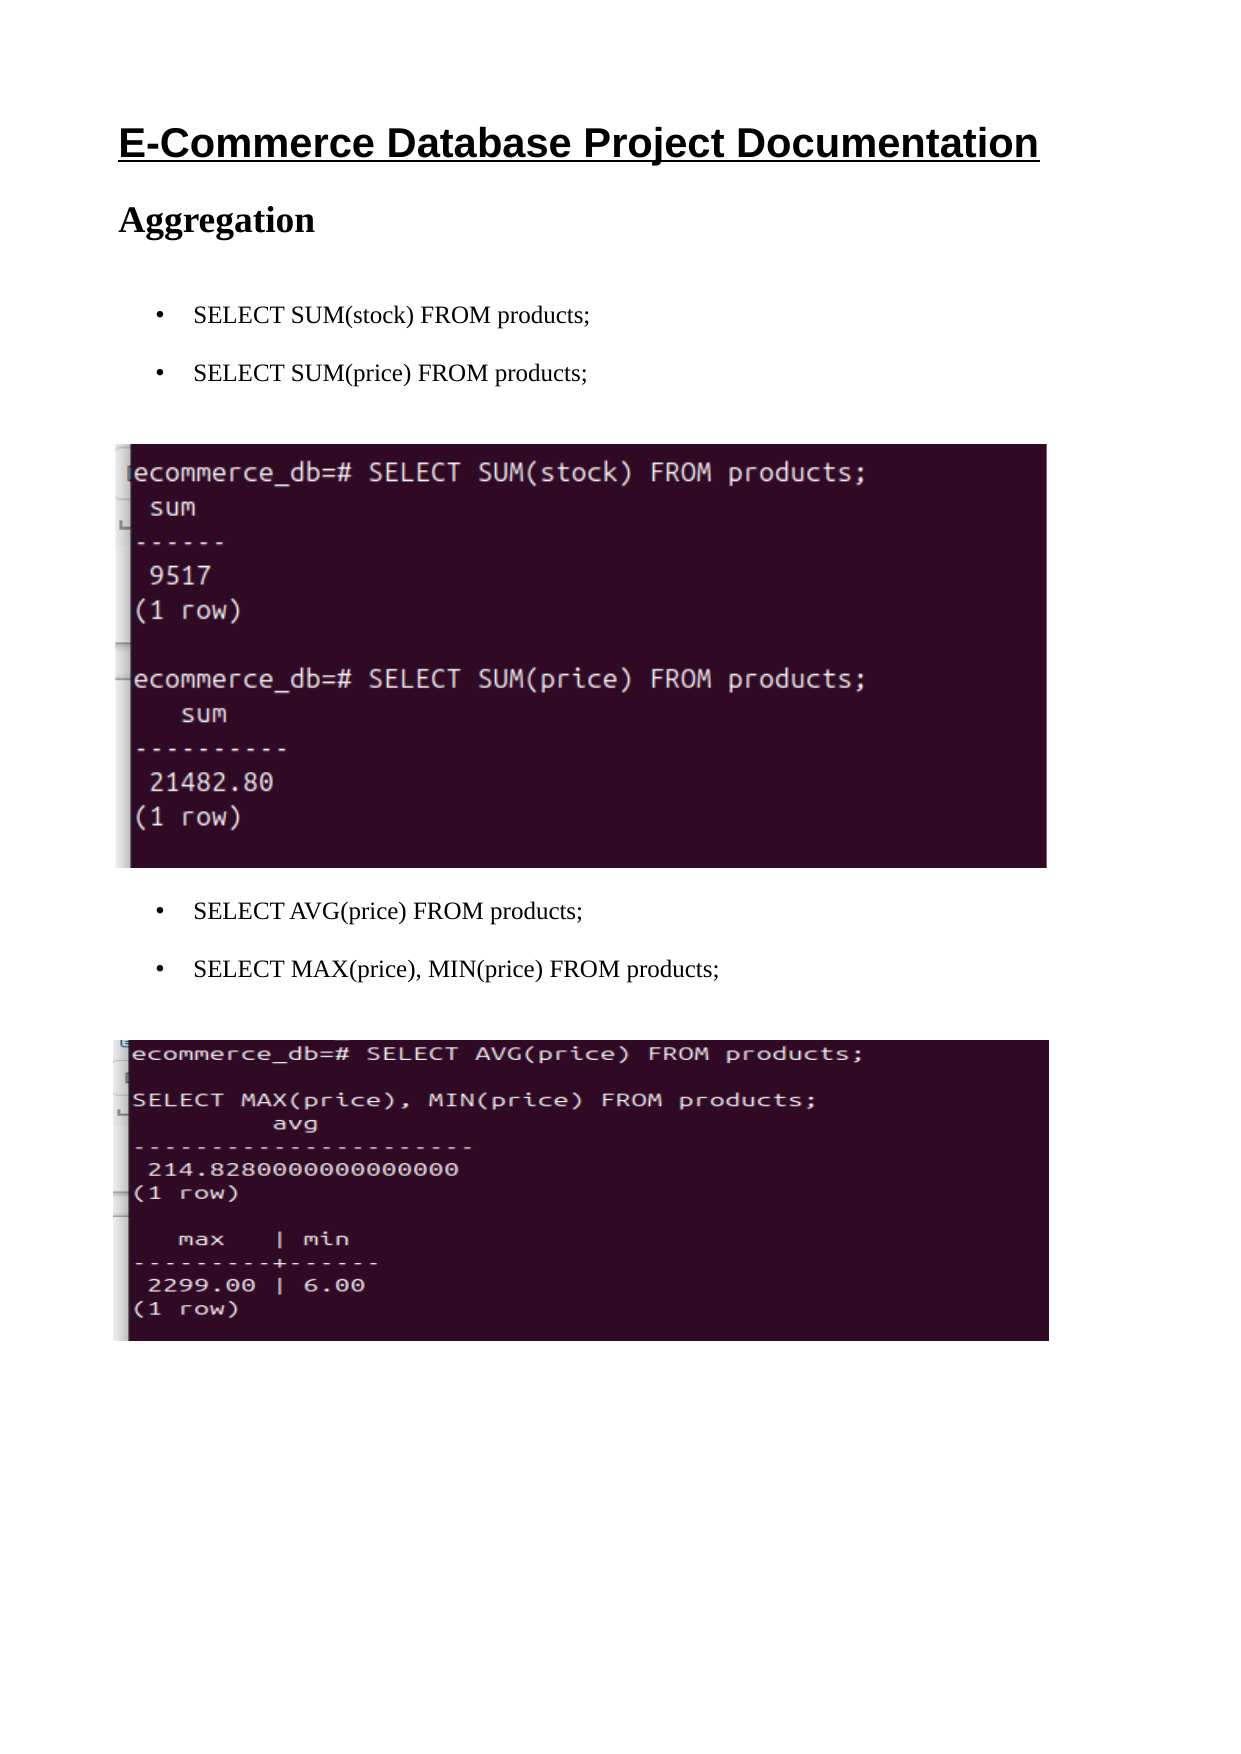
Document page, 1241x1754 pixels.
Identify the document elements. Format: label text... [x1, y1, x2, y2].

picture [115, 444, 1047, 868]
title E-Commerce Database Project Documentation [118, 118, 1122, 166]
list SELECT AVG(price) FROM products; [156, 896, 1122, 925]
list SELECT SUM(price) FROM products; [156, 358, 1122, 387]
list SELECT SUM(stock) FROM products; [156, 301, 1122, 329]
list SELECT MAX(price), MIN(price) FROM products; [156, 954, 1122, 983]
picture [113, 1040, 1049, 1341]
subtitle Aggregation [118, 197, 1122, 240]
